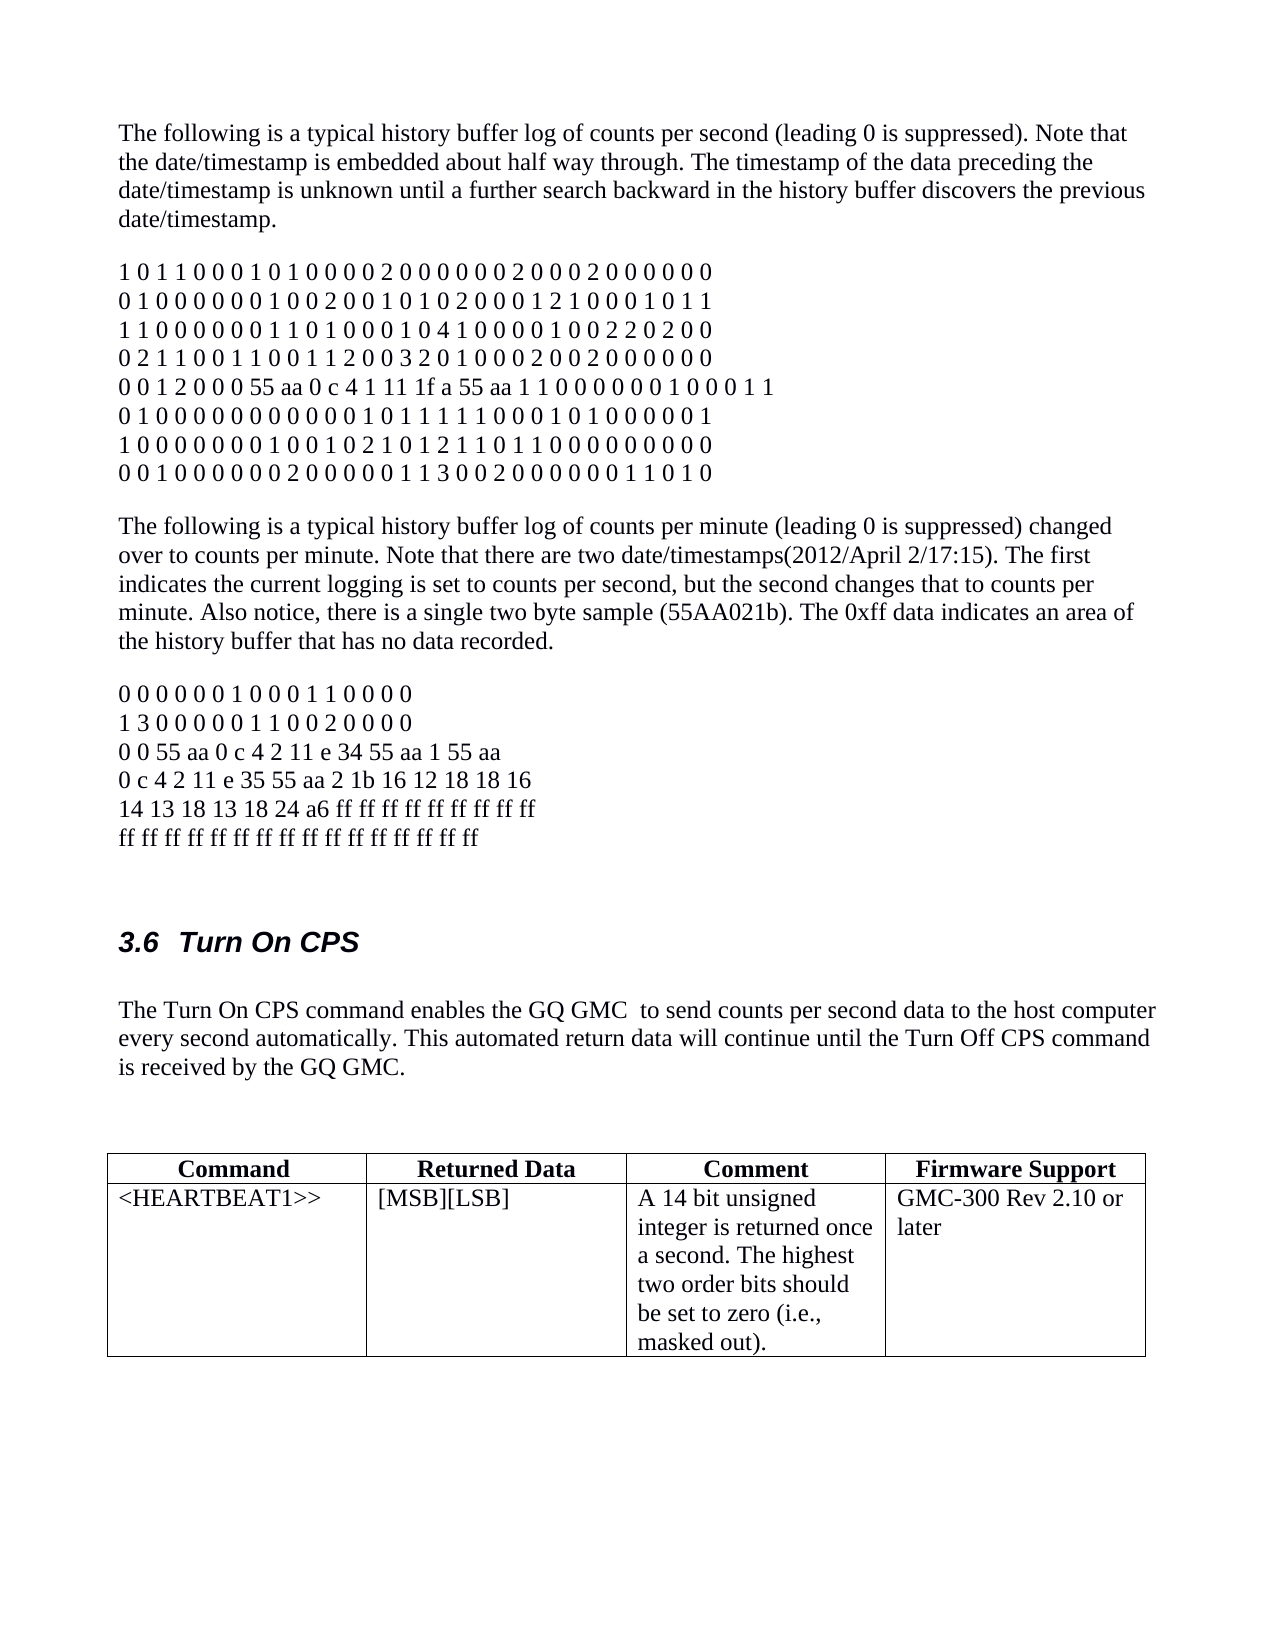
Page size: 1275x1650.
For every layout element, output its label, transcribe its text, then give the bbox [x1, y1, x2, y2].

text 0 2 1 1 0 0 1 1 0 0 1 1 2 0 0 3 2 0 1 0 0 0 2 0 0 2 0 0 0 0 0 0 [118, 343, 1157, 372]
table_cell [MSB][LSB] [367, 1184, 626, 1356]
text The Turn On CPS command enables the GQ GMC to send counts per second data to the host computer every second automatically. This automated return data will continue until the Turn Off CPS command is received by the GQ GMC. [118, 995, 1157, 1081]
text 0 1 0 0 0 0 0 0 1 0 0 2 0 0 1 0 1 0 2 0 0 0 1 2 1 0 0 0 1 0 1 1 [118, 286, 1157, 315]
text The following is a typical history buffer log of counts per second (leading 0 is suppressed). Note that the date/timestamp is embedded about half way through. The timestamp of the data preceding the date/timestamp is unknown until a further search backward in the history buffer discovers the previous date/timestamp. [118, 118, 1157, 233]
table_cell GMC-300 Rev 2.10 or later [886, 1184, 1145, 1356]
text 1 1 0 0 0 0 0 0 1 1 0 1 0 0 0 1 0 4 1 0 0 0 0 1 0 0 2 2 0 2 0 0 [118, 315, 1157, 343]
table_cell A 14 bit unsigned integer is returned once a second. The highest two order bits should be set to zero (i.e., masked out). [627, 1184, 885, 1356]
text 14 13 18 13 18 24 a6 ff ff ff ff ff ff ff ff ff [118, 794, 1157, 823]
table_header Returned Data [367, 1154, 626, 1182]
subtitle 3.6 Turn On CPS [118, 925, 1157, 958]
text 1 0 1 1 0 0 0 1 0 1 0 0 0 0 2 0 0 0 0 0 0 2 0 0 0 2 0 0 0 0 0 0 [118, 257, 1157, 286]
text 0 0 1 0 0 0 0 0 0 2 0 0 0 0 0 1 1 3 0 0 2 0 0 0 0 0 0 1 1 0 1 0 [118, 458, 1157, 487]
table_header Comment [627, 1154, 885, 1182]
text 1 0 0 0 0 0 0 0 1 0 0 1 0 2 1 0 1 2 1 1 0 1 1 0 0 0 0 0 0 0 0 0 [118, 430, 1157, 458]
table_header Command [108, 1154, 366, 1182]
text 0 0 0 0 0 0 1 0 0 0 1 1 0 0 0 0 [118, 679, 1157, 708]
table_header Firmware Support [886, 1154, 1145, 1182]
text 1 3 0 0 0 0 0 1 1 0 0 2 0 0 0 0 [118, 708, 1157, 737]
text ff ff ff ff ff ff ff ff ff ff ff ff ff ff ff ff [118, 823, 1157, 852]
text 0 0 1 2 0 0 0 55 aa 0 c 4 1 11 1f a 55 aa 1 1 0 0 0 0 0 0 1 0 0 0 1 1 [118, 372, 1157, 401]
text 0 c 4 2 11 e 35 55 aa 2 1b 16 12 18 18 16 [118, 765, 1157, 794]
table_cell <HEARTBEAT1>> [108, 1184, 366, 1356]
text The following is a typical history buffer log of counts per minute (leading 0 is suppressed) changed over to counts per minute. Note that there are two date/timestamps(2012/April 2/17:15). The first indicates the current logging is set to counts per second, but the second changes that to counts per minute. Also notice, there is a single two byte sample (55AA021b). The 0xff data indicates an area of the history buffer that has no data recorded. [118, 511, 1157, 655]
text 0 0 55 aa 0 c 4 2 11 e 34 55 aa 1 55 aa [118, 737, 1157, 765]
text 0 1 0 0 0 0 0 0 0 0 0 0 0 1 0 1 1 1 1 1 0 0 0 1 0 1 0 0 0 0 0 1 [118, 401, 1157, 430]
